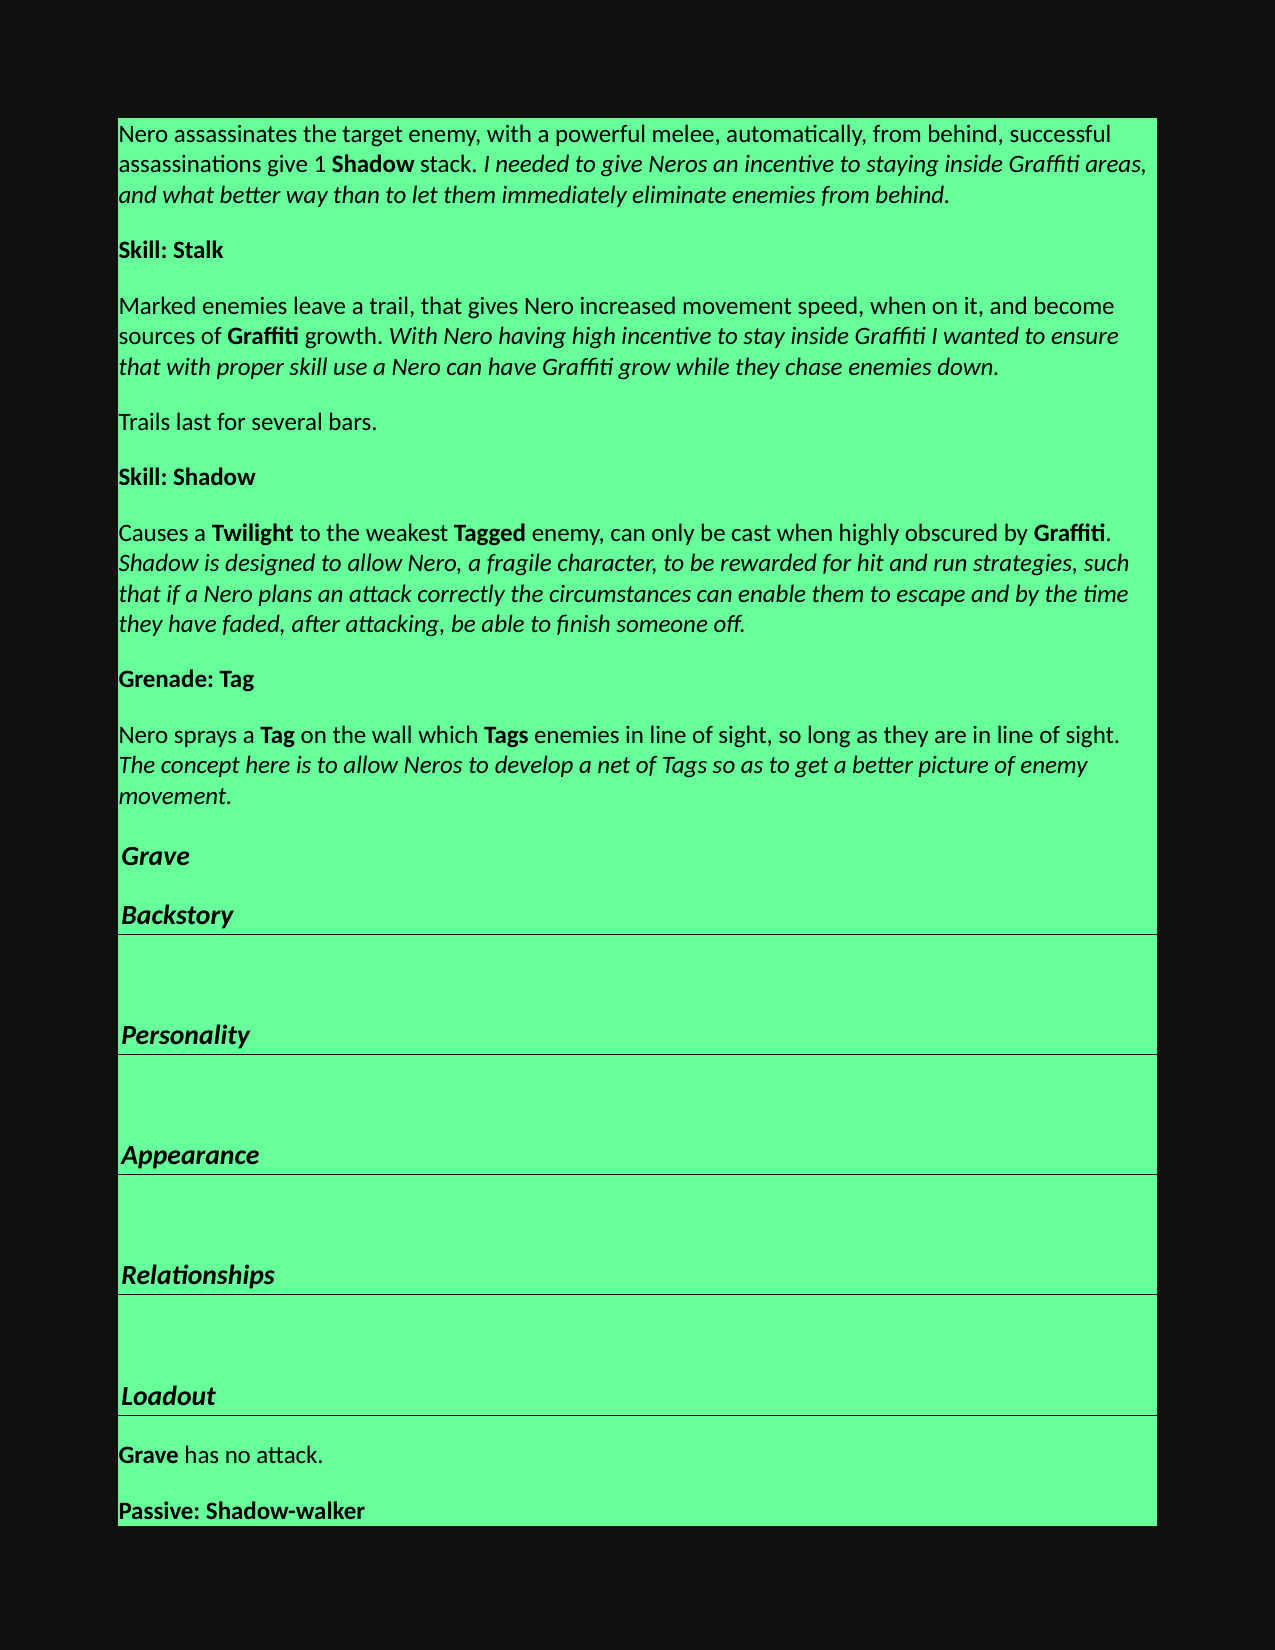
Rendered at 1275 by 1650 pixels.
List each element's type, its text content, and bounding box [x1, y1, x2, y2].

text Personality [118, 1014, 1157, 1054]
text Skill: Stalk [118, 234, 1157, 265]
text Relationships [118, 1255, 1157, 1294]
text Causes a Twilight to the weakest Tagged enemy, can only be cast when highly obscured by Graffiti. Shadow is designed to allow Nero, a fragile character, to be rewarded for hit and run strategies, such that if a Nero plans an attack correctly the circumstances can enable them to escape and by the time they have faded, after attacking, be able to finish someone off. [118, 517, 1157, 639]
text Grave has no attack. [118, 1440, 1157, 1470]
text Nero assassinates the target enemy, with a powerful melee, automatically, from behind, successful assassinations give 1 Shadow stack. I needed to give Neros an incentive to staying inside Graffiti areas, and what better way than to let them immediately eliminate enemies from behind. [118, 118, 1157, 209]
text Grenade: Tag [118, 664, 1157, 694]
text Passive: Shadow-walker [118, 1495, 1157, 1526]
text Nero sprays a Tag on the wall which Tags enemies in line of sight, so long as they are in line of sight. The concept here is to allow Neros to develop a net of Tags so as to get a better picture of enemy movement. [118, 719, 1157, 810]
text Backstory [118, 894, 1157, 934]
text Appearance [118, 1134, 1157, 1174]
text Marked enemies leave a trail, that gives Nero increased movement speed, when on it, and become sources of Graffiti growth. With Nero having high incentive to stay inside Graffiti I wanted to ensure that with proper skill use a Nero can have Graffiti grow while they chase enemies down. [118, 290, 1157, 381]
text Skill: Shadow [118, 462, 1157, 492]
text Trails last for several bars. [118, 406, 1157, 437]
text Grave [118, 835, 1157, 872]
text Loadout [118, 1375, 1157, 1415]
